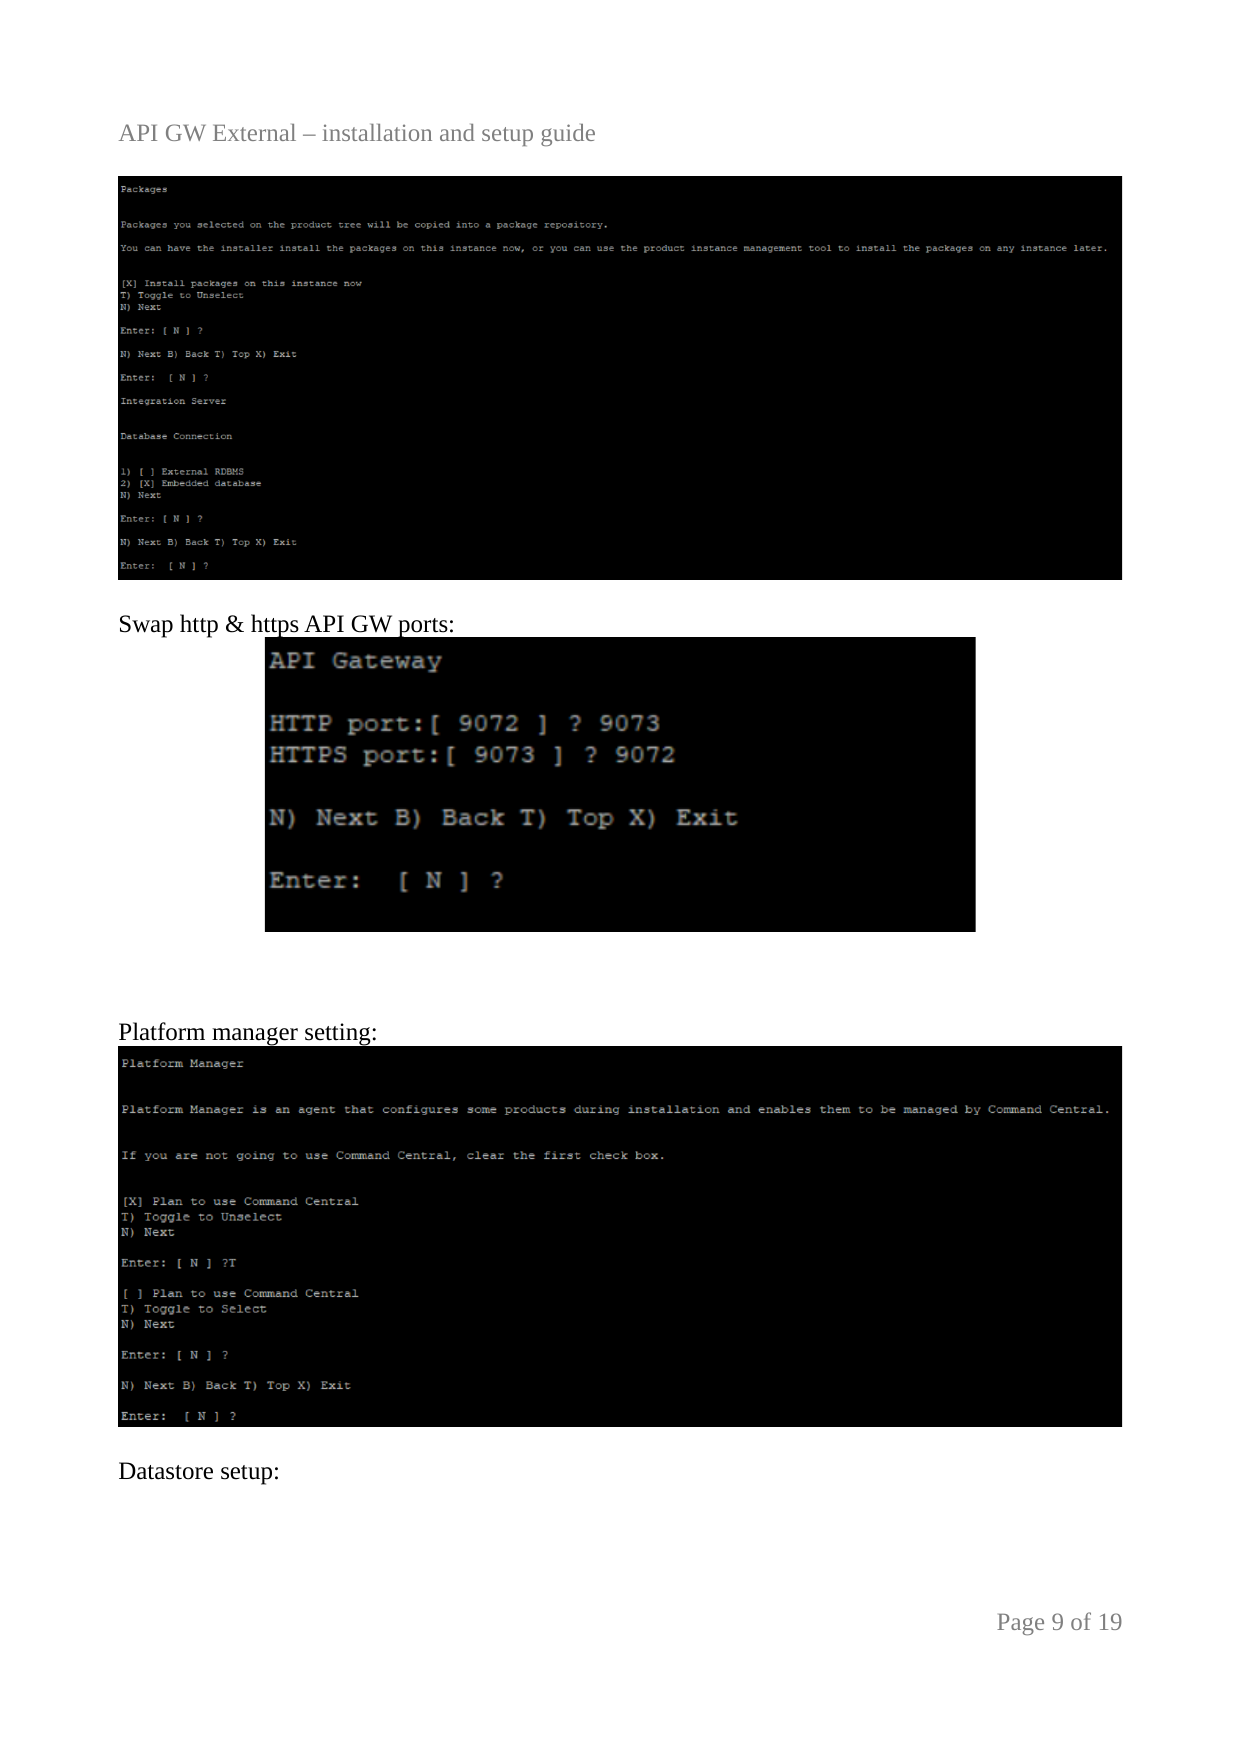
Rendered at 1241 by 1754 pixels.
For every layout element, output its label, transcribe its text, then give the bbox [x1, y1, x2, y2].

text Platform manager setting: [118, 1017, 1122, 1046]
text Datastore setup: [118, 1456, 1122, 1484]
text Swap http & https API GW ports: [118, 609, 1122, 637]
picture [264, 637, 976, 932]
picture [118, 176, 1123, 580]
picture [118, 1046, 1123, 1427]
